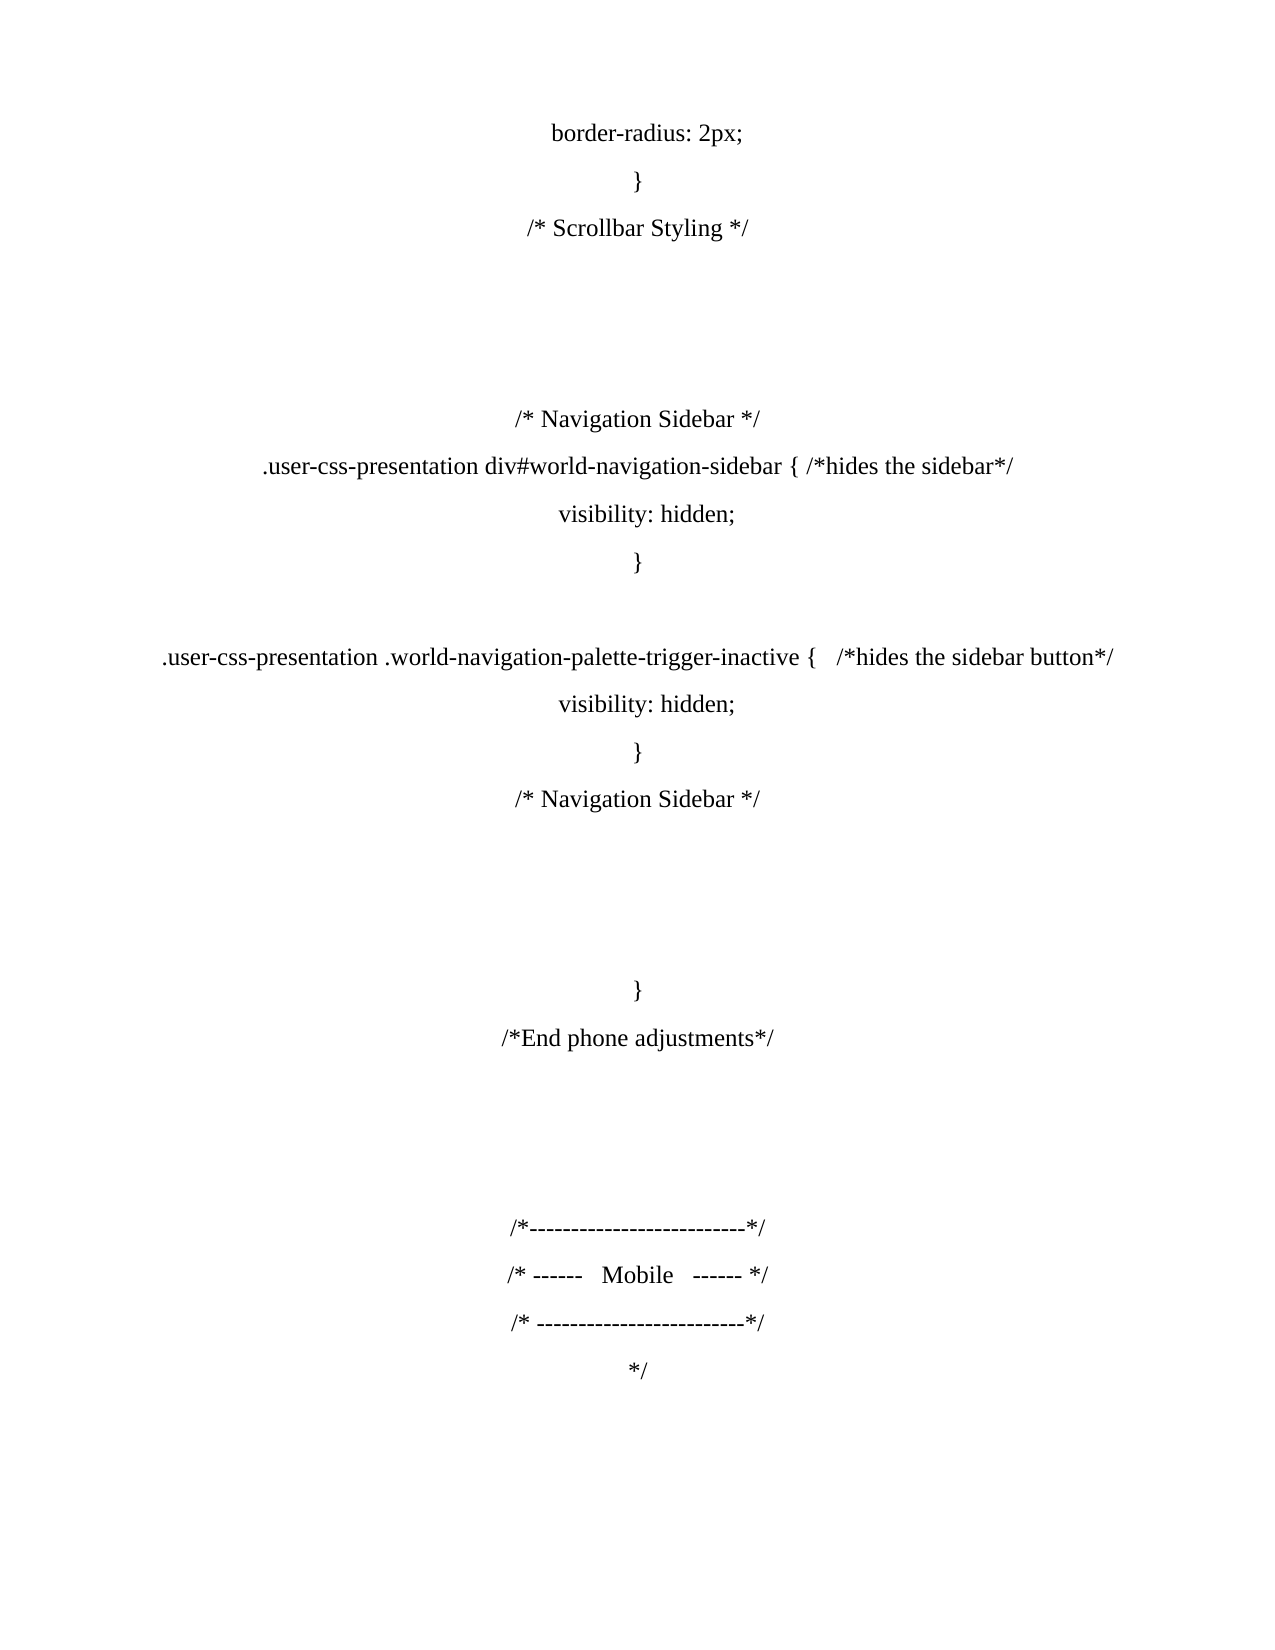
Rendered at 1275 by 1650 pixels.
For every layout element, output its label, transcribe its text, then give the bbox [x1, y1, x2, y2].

text /*End phone adjustments*/ [118, 1023, 1157, 1051]
text } [118, 166, 1157, 194]
text /* Navigation Sidebar */ [118, 404, 1157, 432]
text } [118, 737, 1157, 766]
text /* ------ Mobile ------ */ [118, 1261, 1157, 1289]
text visibility: hidden; [118, 499, 1157, 528]
text visibility: hidden; [118, 689, 1157, 718]
text .user-css-presentation div#world-navigation-sidebar { /*hides the sidebar*/ [118, 451, 1157, 480]
text } [118, 547, 1157, 575]
text /* Navigation Sidebar */ [118, 784, 1157, 813]
text /*--------------------------*/ [118, 1213, 1157, 1242]
text /* -------------------------*/ [118, 1308, 1157, 1337]
text /* Scrollbar Styling */ [118, 213, 1157, 242]
text border-radius: 2px; [118, 118, 1157, 147]
text .user-css-presentation .world-navigation-palette-trigger-inactive { /*hides the sidebar button*/ [118, 642, 1157, 671]
text */ [118, 1356, 1157, 1384]
text } [118, 975, 1157, 1004]
